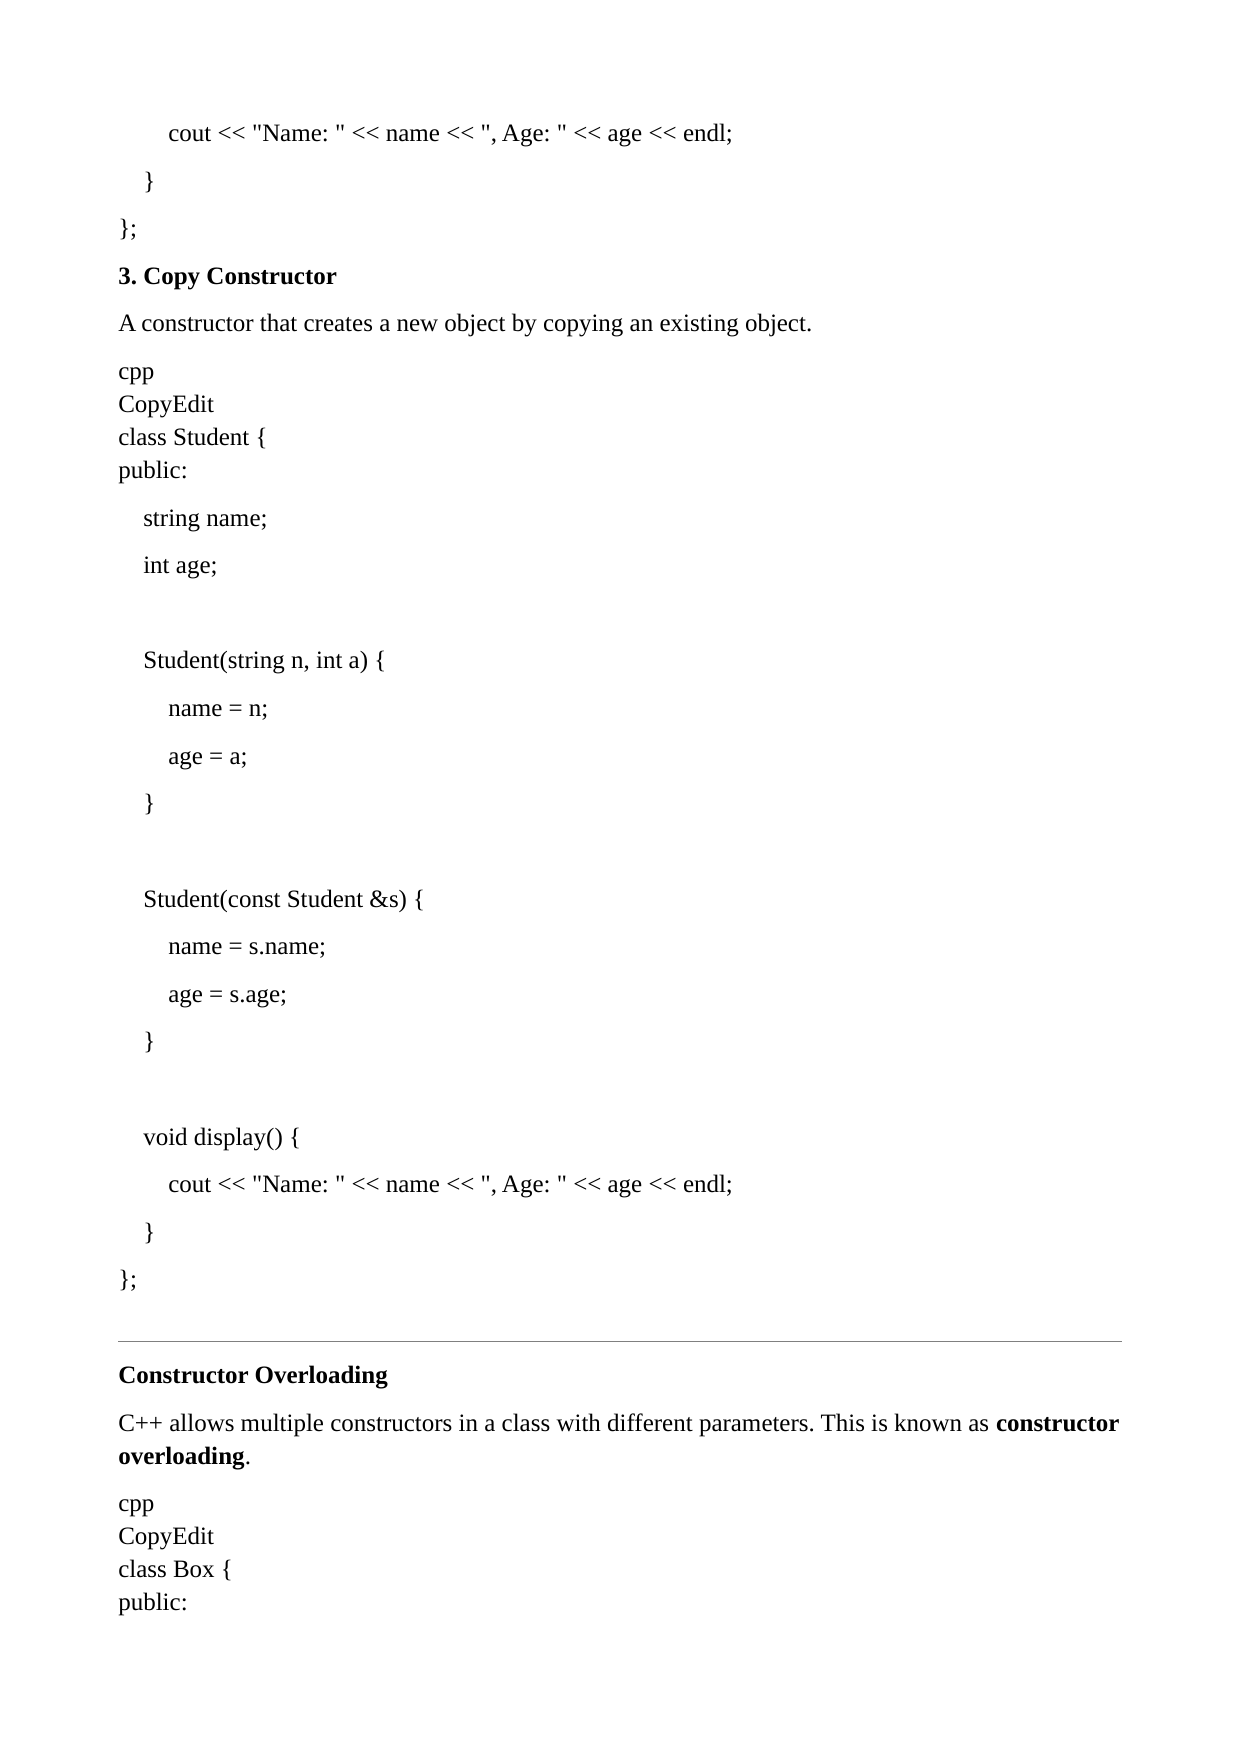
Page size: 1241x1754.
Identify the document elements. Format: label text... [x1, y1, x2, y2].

text CopyEdit [118, 389, 1122, 418]
text } [118, 166, 1122, 194]
text C++ allows multiple constructors in a class with different parameters. This is known as constructor overloading. [118, 1408, 1122, 1469]
text int age; [118, 550, 1122, 579]
text A constructor that creates a new object by copying an existing object. [118, 308, 1122, 337]
text Student(string n, int a) { [118, 646, 1122, 674]
text string name; [118, 503, 1122, 532]
text class Student { [118, 422, 1122, 451]
text class Box { [118, 1554, 1122, 1583]
text void display() { [118, 1122, 1122, 1150]
text }; [118, 1264, 1122, 1293]
text cpp [118, 356, 1122, 385]
subtitle 3. Copy Constructor [118, 261, 1122, 290]
text cout << "Name: " << name << ", Age: " << age << endl; [118, 1169, 1122, 1198]
text } [118, 1217, 1122, 1246]
text CopyEdit [118, 1521, 1122, 1550]
text cpp [118, 1488, 1122, 1517]
text } [118, 788, 1122, 817]
text } [118, 1026, 1122, 1055]
text name = n; [118, 693, 1122, 722]
text }; [118, 213, 1122, 242]
text name = s.name; [118, 931, 1122, 960]
text cout << "Name: " << name << ", Age: " << age << endl; [118, 118, 1122, 147]
subtitle Constructor Overloading [118, 1360, 1122, 1389]
text public: [118, 455, 1122, 484]
text Student(const Student &s) { [118, 884, 1122, 912]
text public: [118, 1587, 1122, 1616]
text age = a; [118, 741, 1122, 769]
text age = s.age; [118, 979, 1122, 1008]
